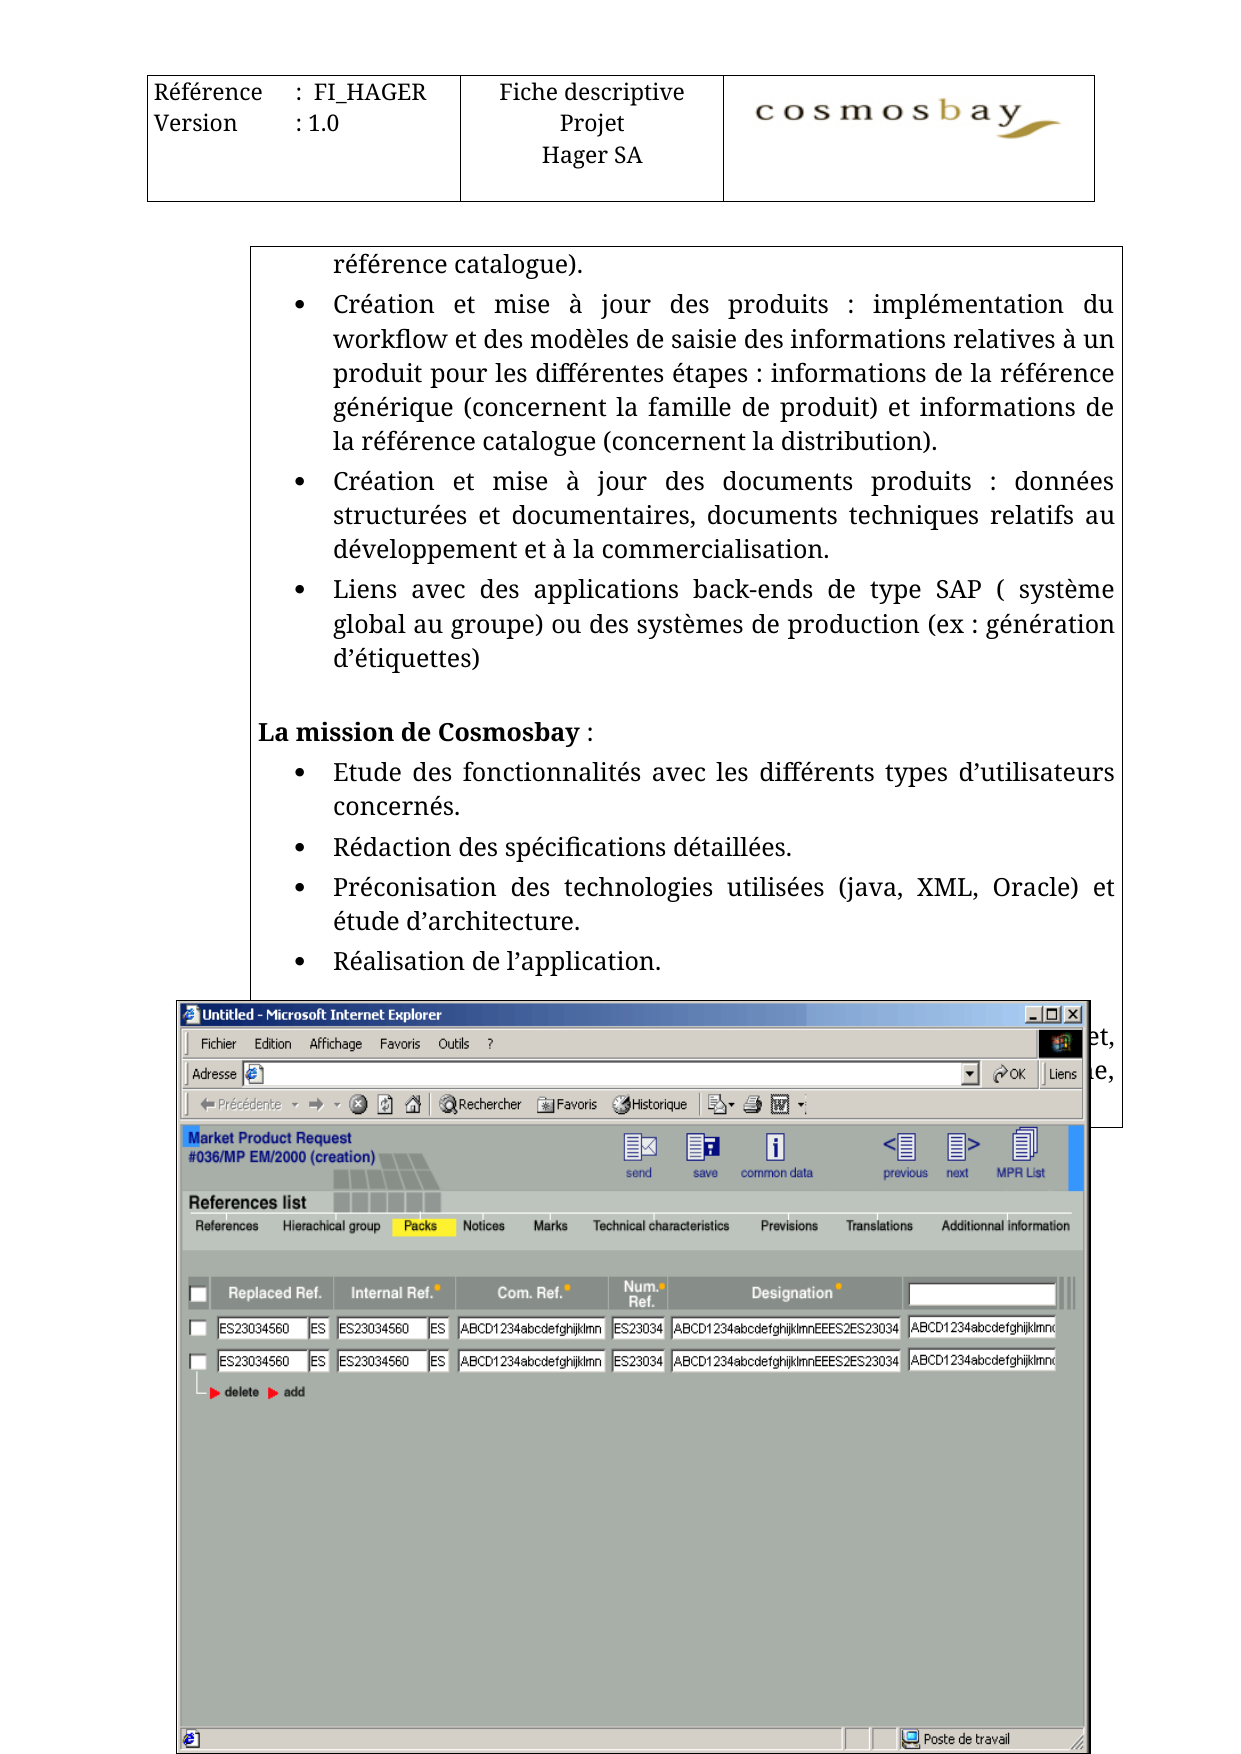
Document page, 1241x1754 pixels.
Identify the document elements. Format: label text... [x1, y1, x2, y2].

picture [749, 85, 1069, 143]
table_cell référence catalogue). Création et mise à jour des produits : implémentation du workflow et des modèles de saisie des informations relatives à un produit pour les différentes étapes : informations de la référence générique (concernent la famille de produit) et informations de la référence catalogue (concernent la distribution). Création et mise à jour des documents produits : données structurées et documentaires, documents techniques relatifs au développement et à la commercialisation. Liens avec des applications back-ends de type SAP ( système global au groupe) ou des systèmes de production (ex : génération d’étiquettes) La mission de Cosmosbay : Etude des fonctionnalités avec les différents types d’utilisateurs concernés. Rédaction des spécifications détaillées. Préconisation des technologies utilisées (java, XML, Oracle) et étude d’architecture. Réalisation de l’application. Environnement technique : Oracle 8i, Oracle Workflow, java, servlet, XML, XSL, ASP + VB (téléchargement Word et Excel) , IIS, Apache, Tomcat [251, 247, 1122, 1127]
picture [177, 1001, 1089, 1753]
table_cell [140, 246, 250, 1127]
